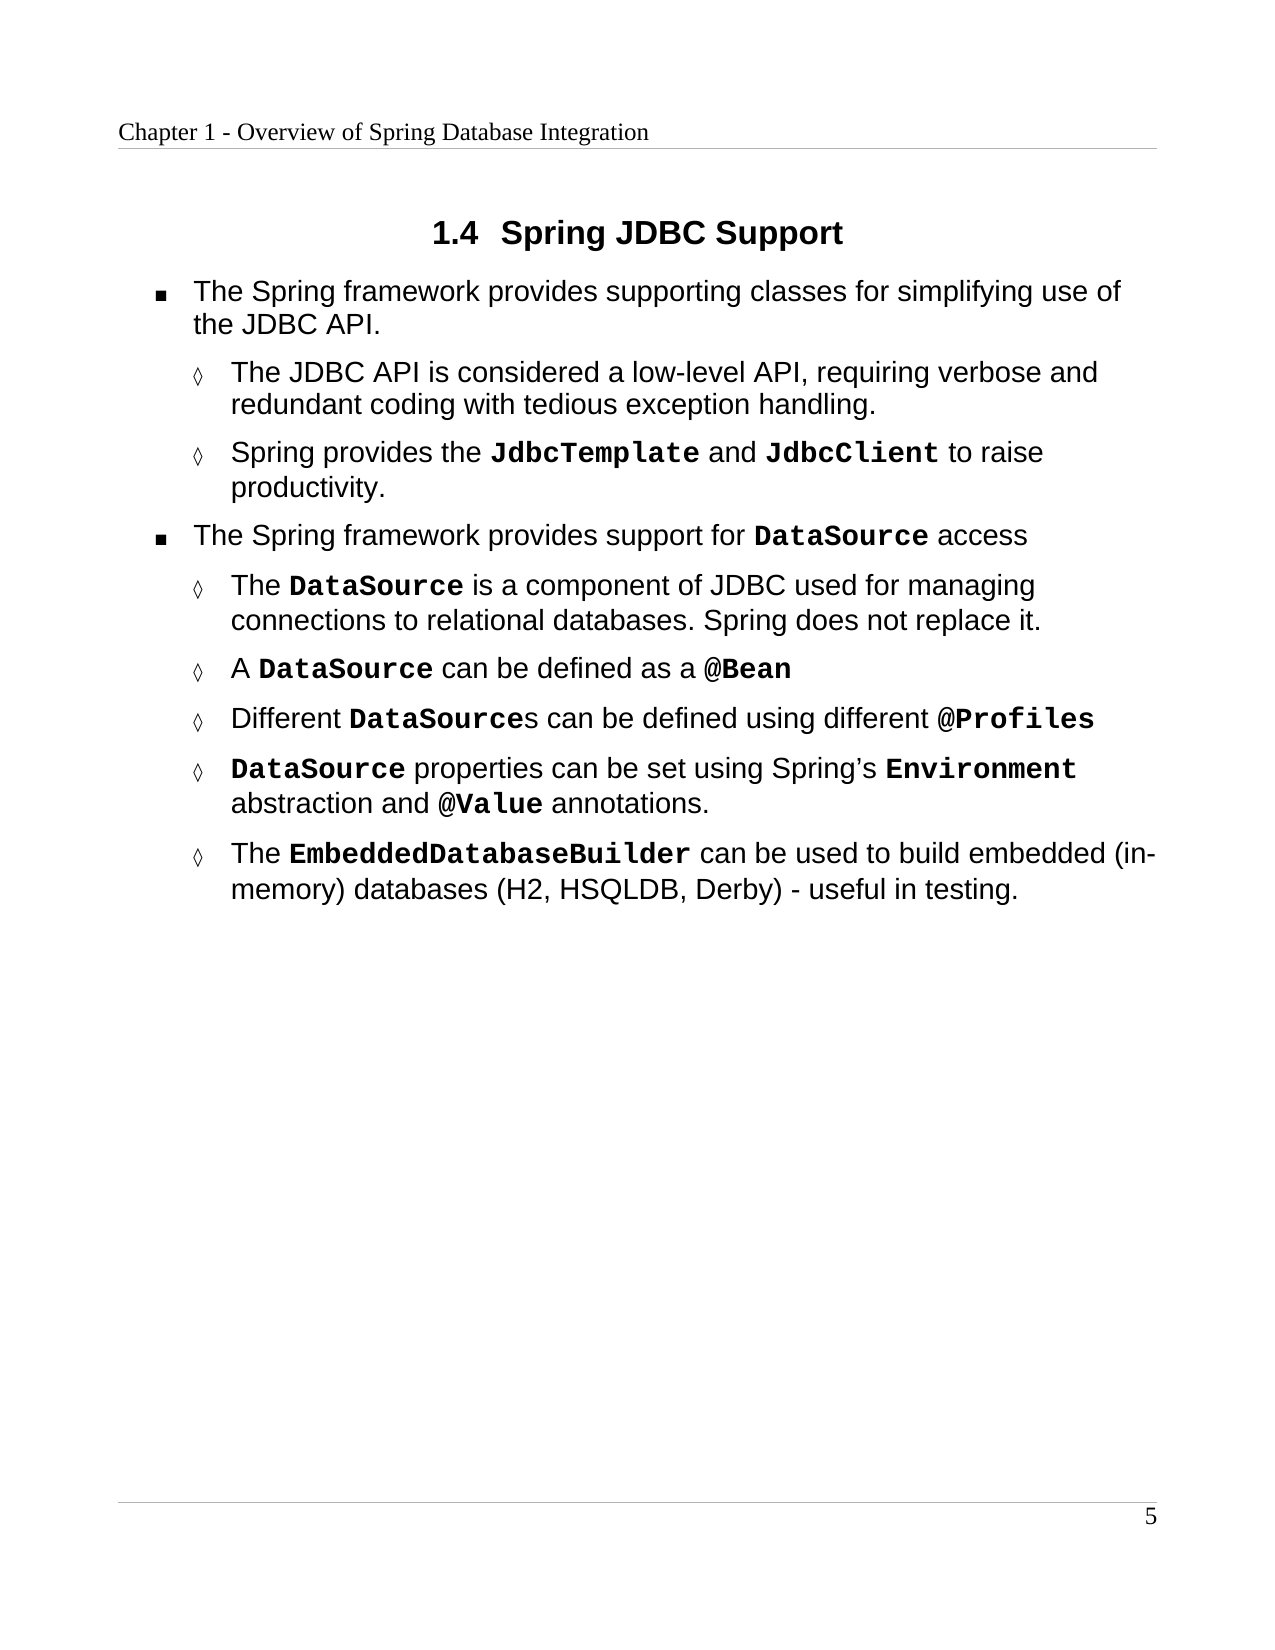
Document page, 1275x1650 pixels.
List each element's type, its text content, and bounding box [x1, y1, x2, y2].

list The Spring framework provides supporting classes for simplifying use of the JDBC API. [156, 275, 1157, 341]
list The DataSource is a component of JDBC used for managing connections to relational databases. Spring does not replace it. [193, 569, 1157, 637]
list The JDBC API is considered a low-level API, requiring verbose and redundant coding with tedious exception handling. [193, 356, 1157, 421]
list Spring provides the JdbcTemplate and JdbcClient to raise productivity. [193, 436, 1157, 504]
list Different DataSources can be defined using different @Profiles [193, 702, 1157, 737]
list DataSource properties can be set using Spring’s Environment abstraction and @Value annotations. [193, 752, 1157, 822]
list The Spring framework provides support for DataSource access [156, 519, 1157, 554]
list The EmbeddedDatabaseBuilder can be used to build embedded (in-memory) databases (H2, HSQLDB, Derby) - useful in testing. [193, 837, 1157, 905]
subtitle Spring JDBC Support [118, 214, 1157, 251]
list A DataSource can be defined as a @Bean [193, 652, 1157, 687]
